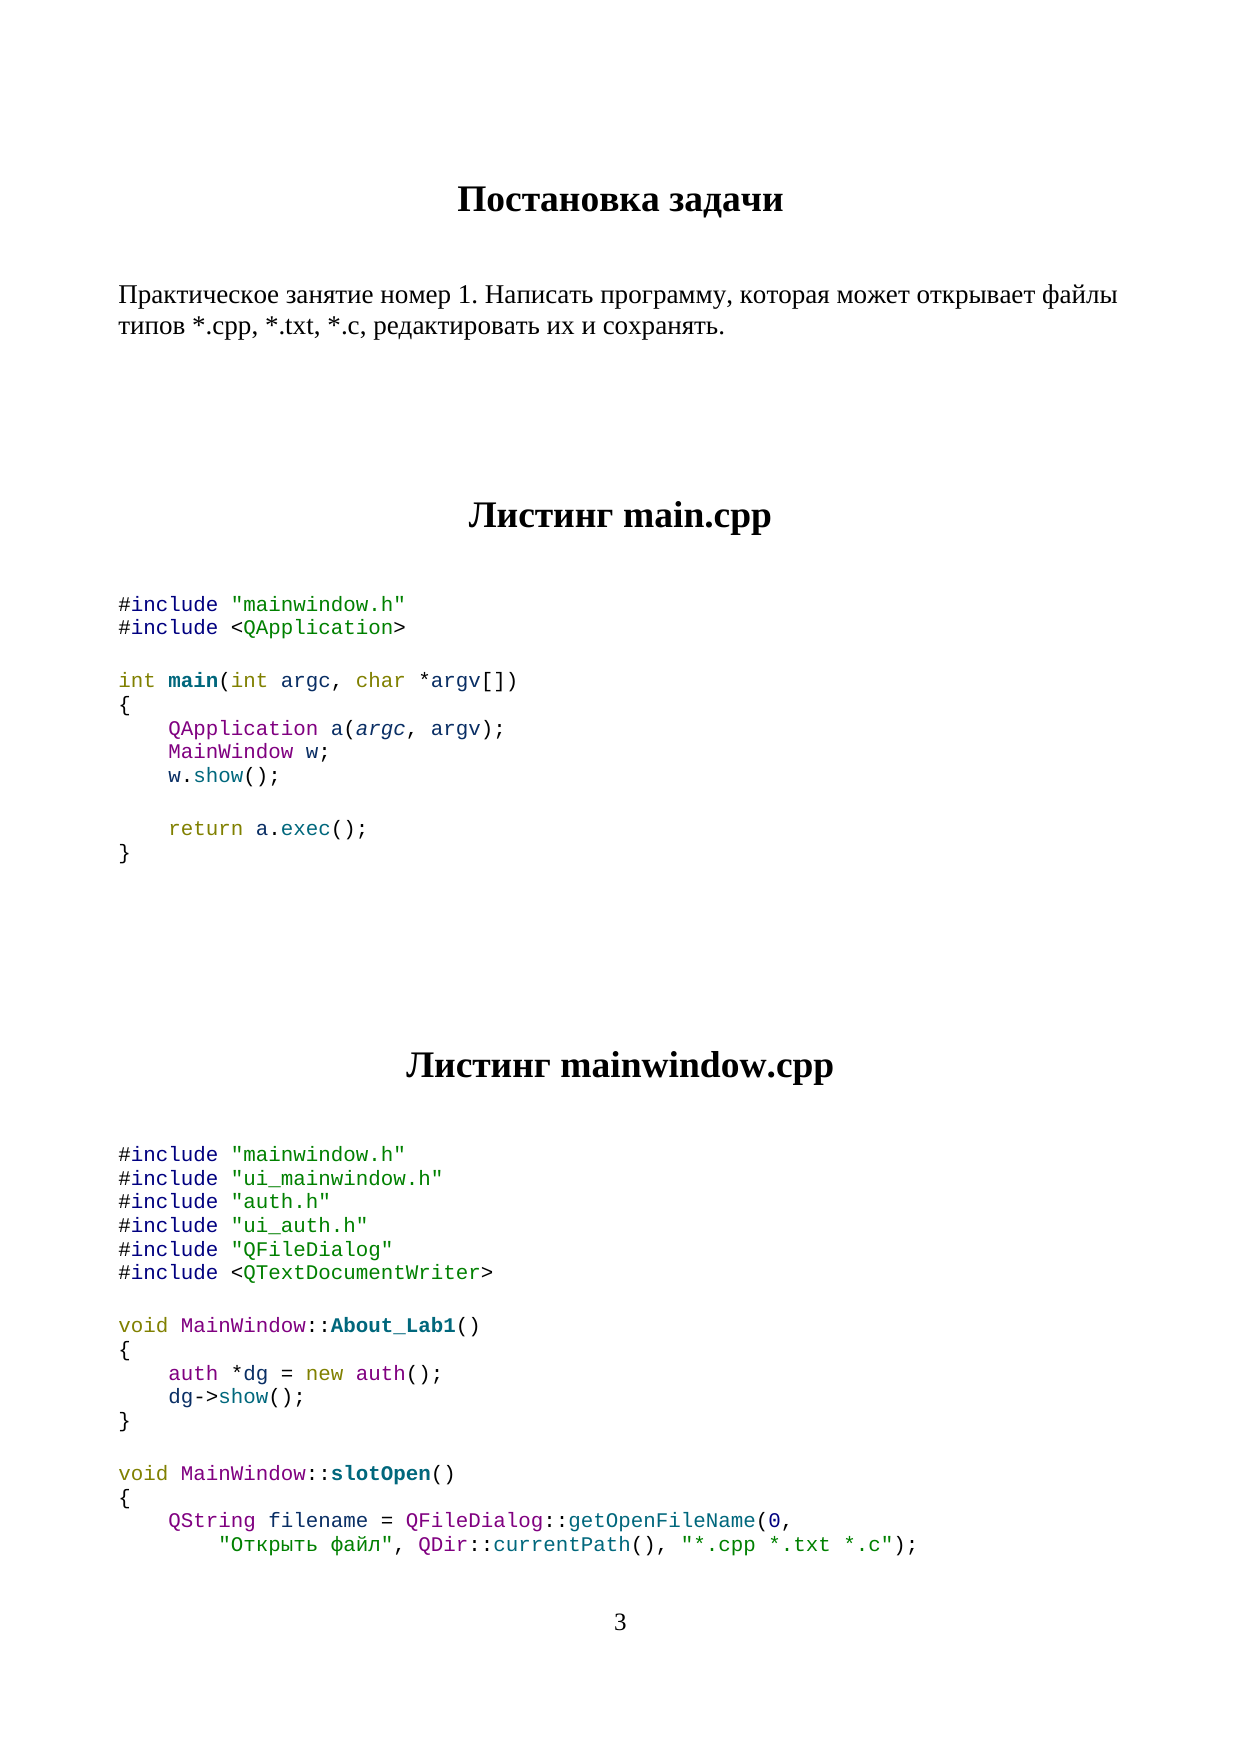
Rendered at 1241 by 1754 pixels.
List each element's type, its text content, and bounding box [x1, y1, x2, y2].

text #include "ui_auth.h" [118, 1215, 1122, 1239]
text { [118, 1487, 1122, 1510]
text { [118, 1339, 1122, 1363]
text } [118, 1410, 1122, 1434]
subtitle Листинг mainwindow.cpp [118, 1042, 1122, 1086]
text int main(int argc, char *argv[]) [118, 670, 1122, 694]
text #include "mainwindow.h" [118, 1144, 1122, 1168]
text #include "mainwindow.h" [118, 594, 1122, 617]
text #include <QTextDocumentWriter> [118, 1262, 1122, 1286]
text auth *dg = new auth(); [118, 1363, 1122, 1386]
subtitle Листинг main.cpp [118, 492, 1122, 535]
text "Открыть файл", QDir::currentPath(), "*.cpp *.txt *.c"); [118, 1534, 1122, 1558]
text #include <QApplication> [118, 617, 1122, 641]
text dg->show(); [118, 1386, 1122, 1410]
text #include "ui_mainwindow.h" [118, 1168, 1122, 1191]
text MainWindow w; [118, 741, 1122, 765]
text return a.exec(); [118, 818, 1122, 842]
subtitle Постановка задачи [118, 176, 1122, 219]
text } [118, 842, 1122, 865]
text Практическое занятие номер 1. Написать программу, которая может открывает файлы типов *.cpp, *.txt, *.c, редактировать их и сохранять. [118, 278, 1124, 340]
text QApplication a(argc, argv); [118, 718, 1122, 741]
text { [118, 694, 1122, 718]
text w.show(); [118, 765, 1122, 789]
text #include "auth.h" [118, 1191, 1122, 1215]
text QString filename = QFileDialog::getOpenFileName(0, [118, 1510, 1122, 1534]
text #include "QFileDialog" [118, 1239, 1122, 1262]
text void MainWindow::slotOpen() [118, 1463, 1122, 1487]
text void MainWindow::About_Lab1() [118, 1315, 1122, 1339]
